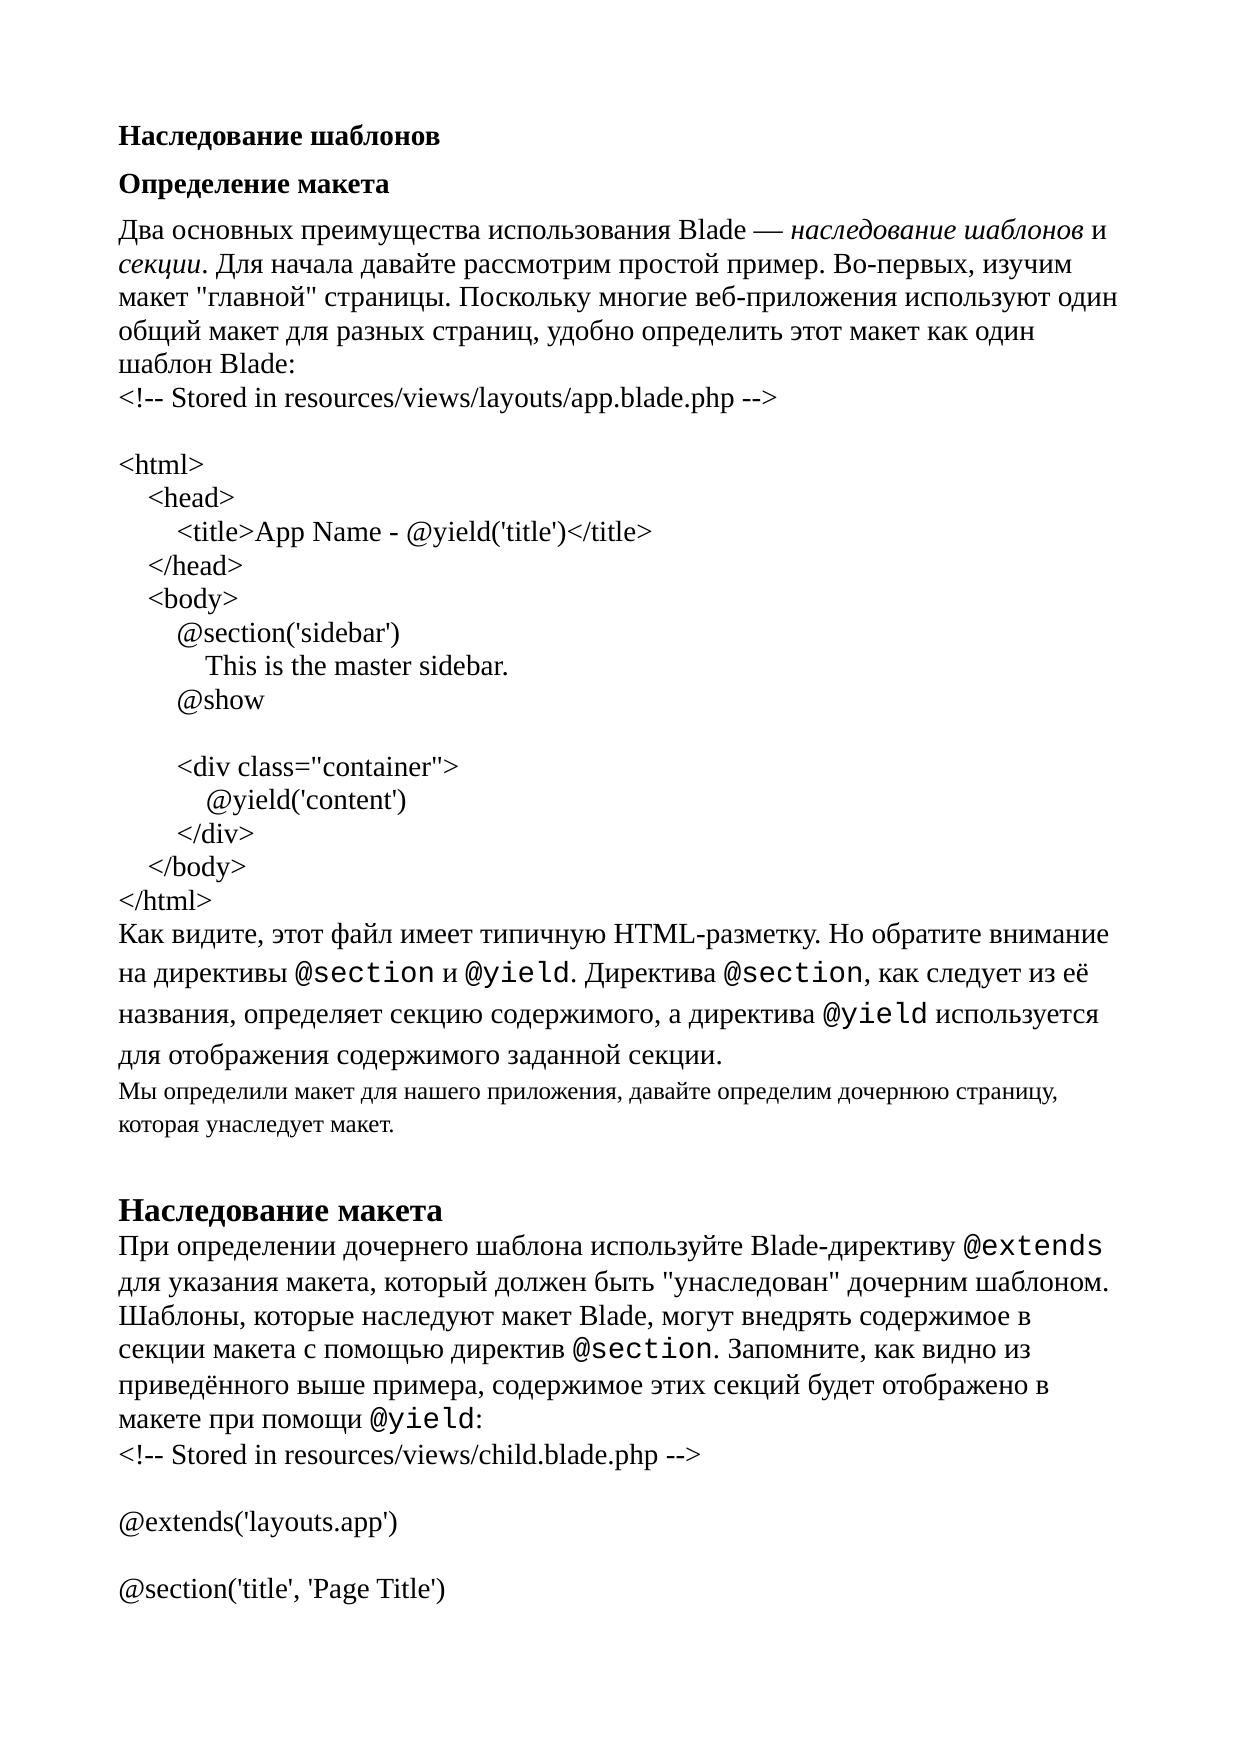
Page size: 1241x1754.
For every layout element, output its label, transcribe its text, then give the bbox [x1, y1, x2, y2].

subtitle Наследование макета [118, 1190, 1122, 1228]
text @section('sidebar') [118, 615, 1122, 648]
subtitle Наследование шаблонов [118, 118, 1122, 152]
text @show [118, 682, 1122, 715]
text Мы определили макет для нашего приложения, давайте определим дочернюю страницу, которая унаследует макет. [118, 1076, 1122, 1138]
text Как видите, этот файл имеет типичную HTML-разметку. Но обратите внимание на директивы @section и @yield. Директива @section, как следует из её названия, определяет секцию содержимого, а директива @yield используется для отображения содержимого заданной секции. [118, 917, 1122, 1071]
text <title>App Name - @yield('title')</title> [118, 514, 1122, 548]
text При определении дочернего шаблона используйте Blade-директиву @extends для указания макета, который должен быть "унаследован" дочерним шаблоном. Шаблоны, которые наследуют макет Blade, могут внедрять содержимое в секции макета с помощью директив @section. Запомните, как видно из приведённого выше примера, содержимое этих секций будет отображено в макете при помощи @yield: [118, 1228, 1122, 1437]
subtitle Определение макета [118, 166, 1122, 200]
text Два основных преимущества использования Blade — наследование шаблонов и секции. Для начала давайте рассмотрим простой пример. Во-первых, изучим макет "главной" страницы. Поскольку многие веб-приложения используют один общий макет для разных страниц, удобно определить этот макет как один шаблон Blade: [118, 212, 1122, 380]
text <head> [118, 481, 1122, 514]
text </div> [118, 816, 1122, 849]
text </body> [118, 849, 1122, 883]
text <html> [118, 447, 1122, 481]
text </head> [118, 548, 1122, 581]
text </html> [118, 883, 1122, 917]
text <!-- Stored in resources/views/child.blade.php --> [118, 1437, 1122, 1471]
text <div class="container"> [118, 749, 1122, 782]
text <body> [118, 581, 1122, 615]
text @yield('content') [118, 782, 1122, 816]
text <!-- Stored in resources/views/layouts/app.blade.php --> [118, 380, 1122, 413]
text This is the master sidebar. [118, 648, 1122, 682]
text @section('title', 'Page Title') [118, 1571, 1122, 1605]
text @extends('layouts.app') [118, 1504, 1122, 1538]
